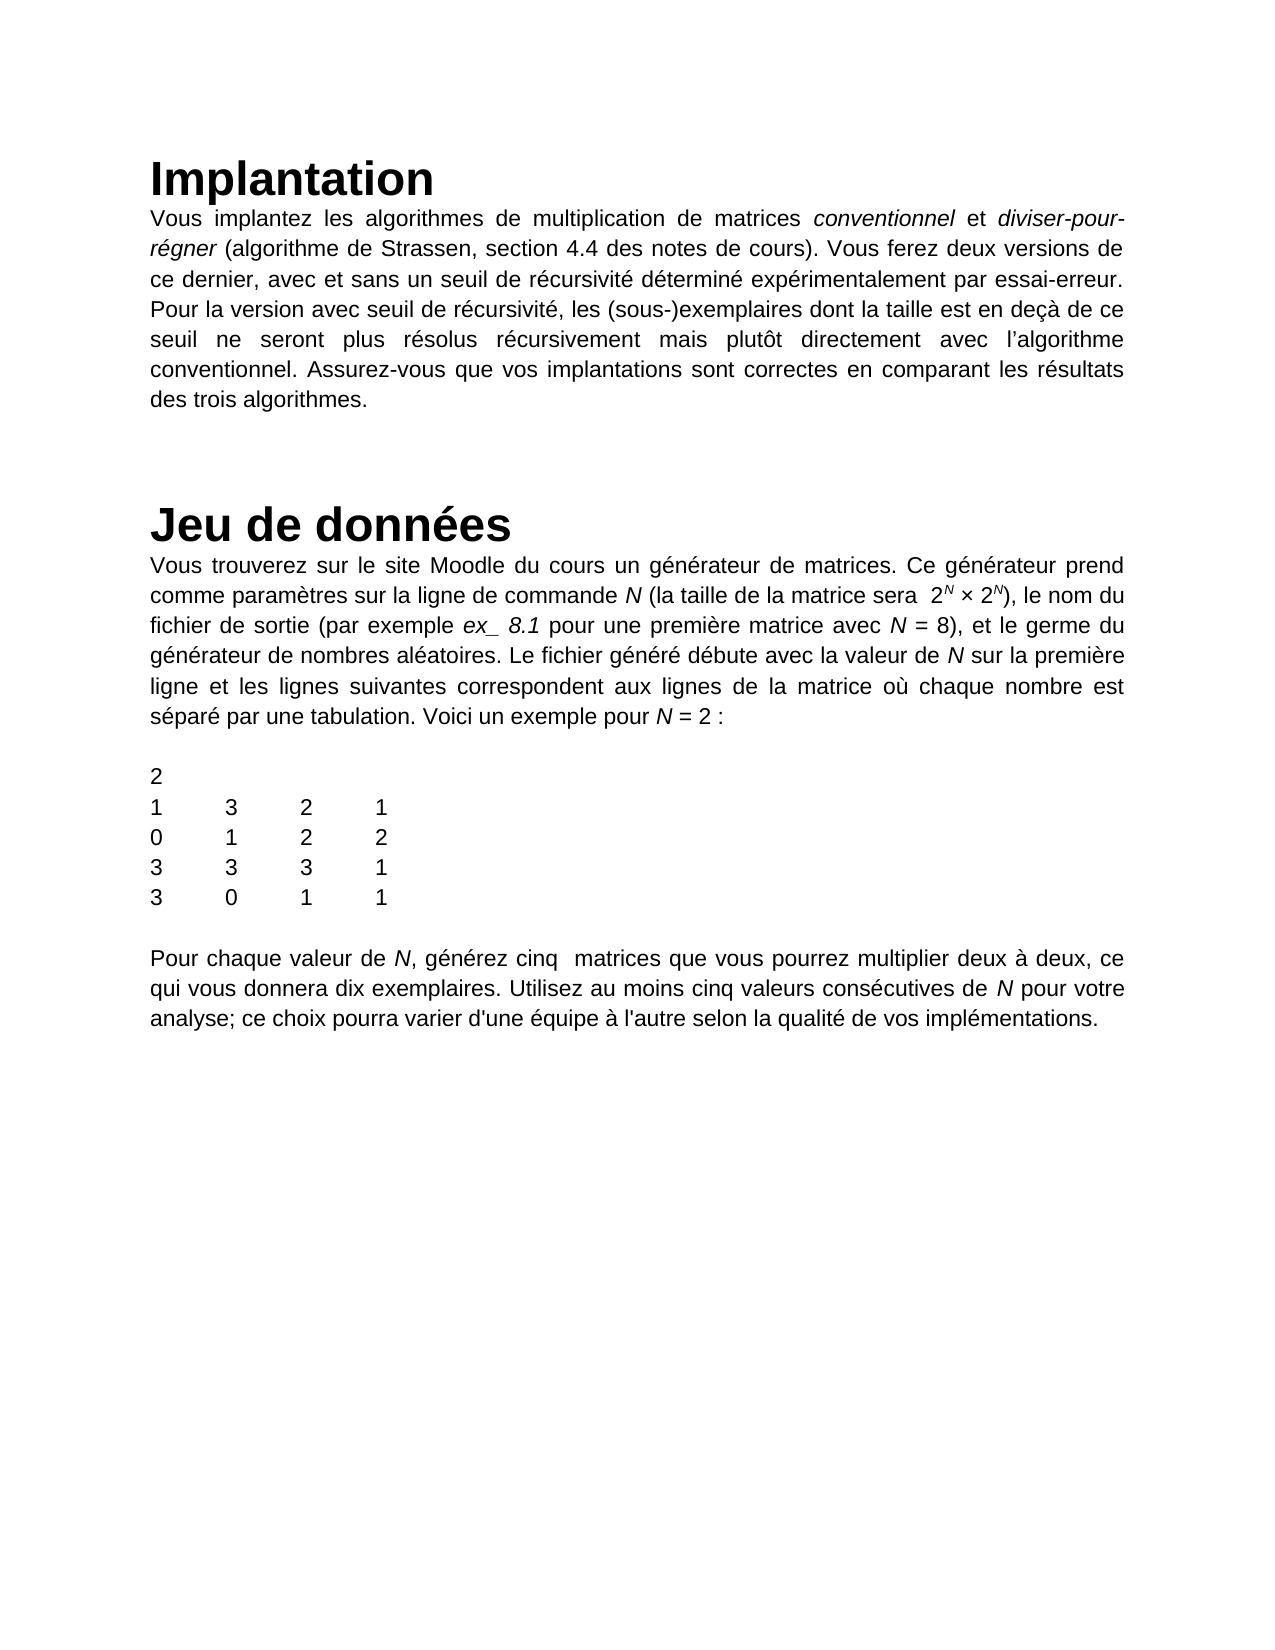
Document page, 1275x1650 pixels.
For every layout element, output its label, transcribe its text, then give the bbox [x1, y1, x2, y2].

text Vous trouverez sur le site Moodle du cours un générateur de matrices. Ce générateur prend comme paramètres sur la ligne de commande N (la taille de la matrice sera 2N × 2N), le nom du fichier de sortie (par exemple ex_ 8.1 pour une première matrice avec N = 8), et le germe du générateur de nombres aléatoires. Le fichier généré débute avec la valeur de N sur la première ligne et les lignes suivantes correspondent aux lignes de la matrice où chaque nombre est séparé par une tabulation. Voici un exemple pour N = 2 : [150, 552, 1125, 729]
text 3 3 3 1 [150, 854, 1125, 880]
subtitle Implantation [150, 150, 1125, 205]
text 1 3 2 1 [150, 793, 1125, 820]
text 2 [150, 763, 1125, 790]
text 3 0 1 1 [150, 884, 1125, 911]
text 0 1 2 2 [150, 824, 1125, 850]
text Pour chaque valeur de N, générez cinq matrices que vous pourrez multiplier deux à deux, ce qui vous donnera dix exemplaires. Utilisez au moins cinq valeurs consécutives de N pour votre analyse; ce choix pourra varier d'une équipe à l'autre selon la qualité de vos implémentations. [150, 944, 1125, 1031]
subtitle Jeu de données [150, 497, 1125, 552]
text Vous implantez les algorithmes de multiplication de matrices conventionnel et diviser-pour-régner (algorithme de Strassen, section 4.4 des notes de cours). Vous ferez deux versions de ce dernier, avec et sans un seuil de récursivité déterminé expérimentalement par essai-erreur. Pour la version avec seuil de récursivité, les (sous-)exemplaires dont la taille est en deçà de ce seuil ne seront plus résolus récursivement mais plutôt directement avec l’algorithme conventionnel. Assurez-vous que vos implantations sont correctes en comparant les résultats des trois algorithmes. [150, 205, 1125, 413]
